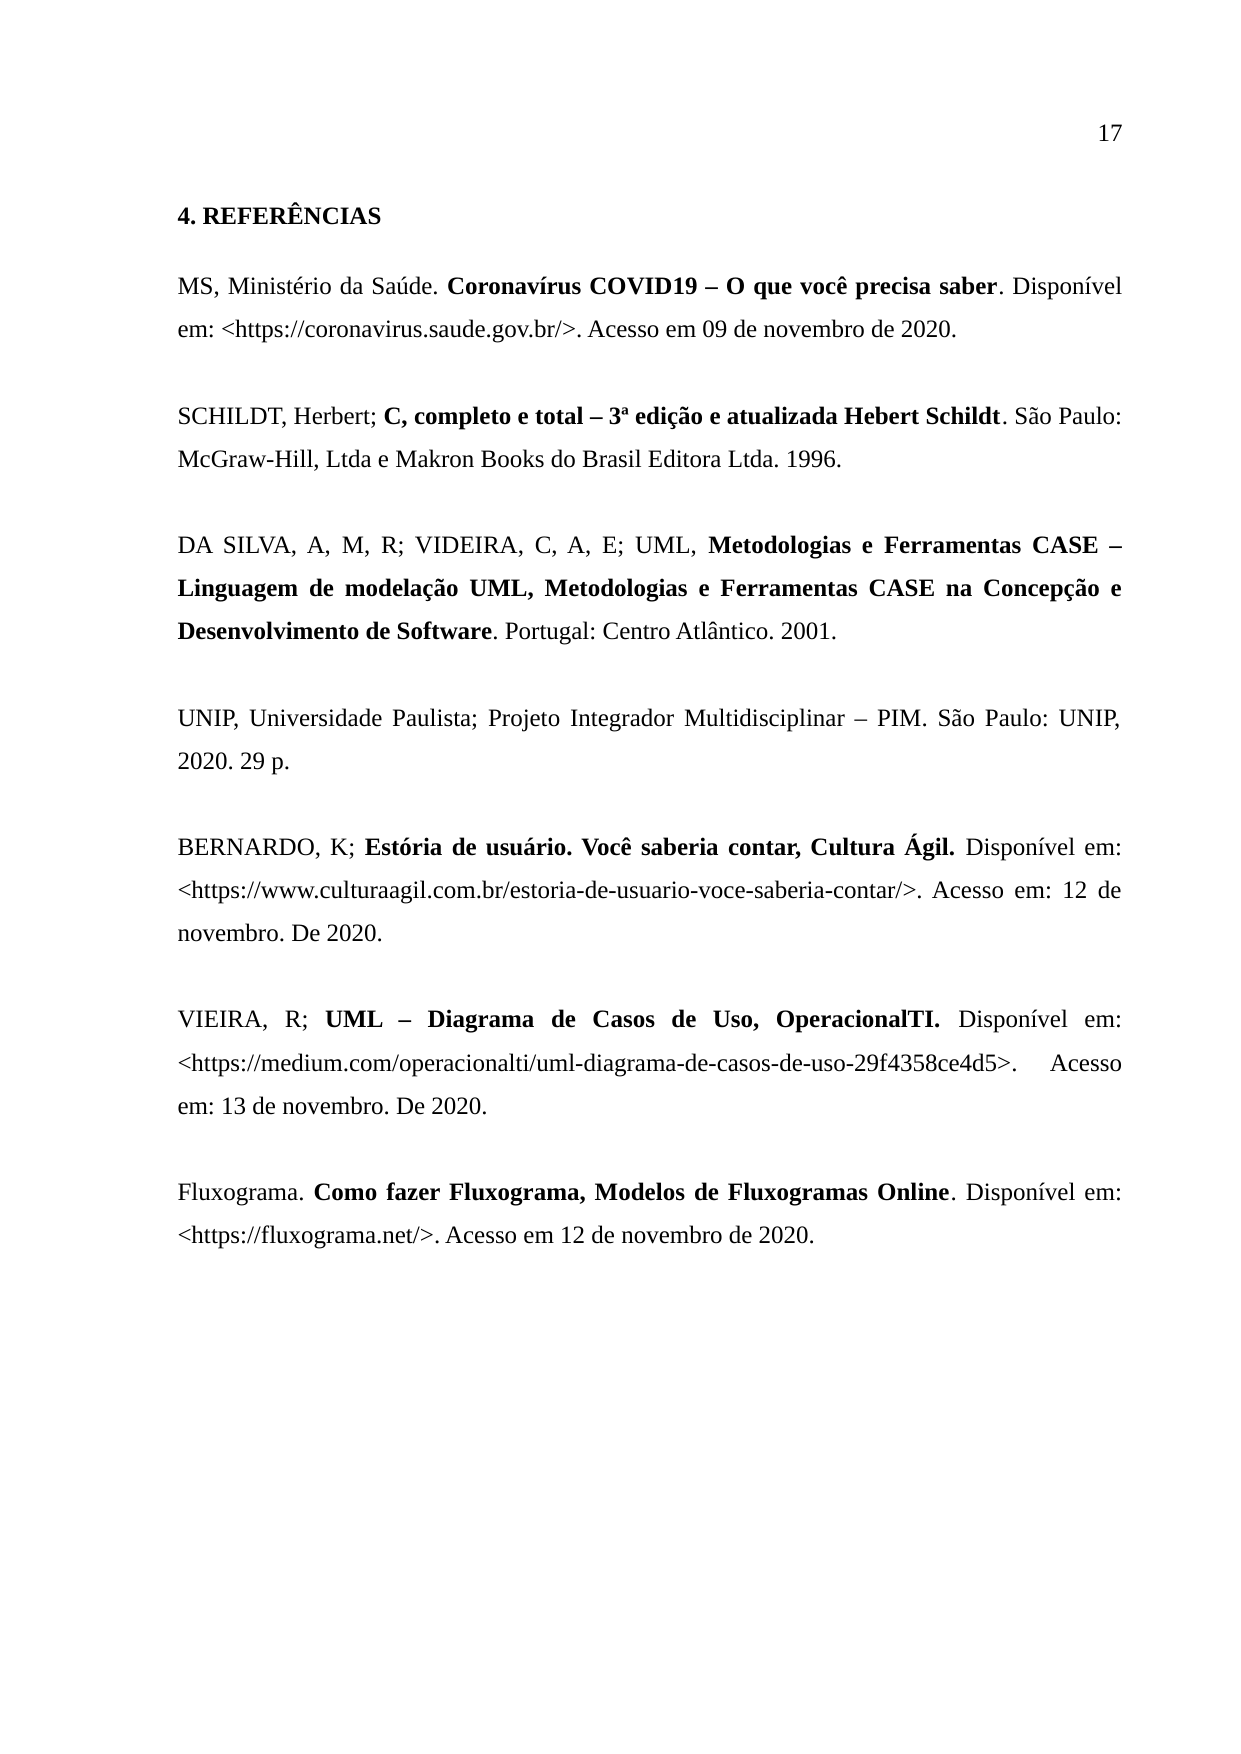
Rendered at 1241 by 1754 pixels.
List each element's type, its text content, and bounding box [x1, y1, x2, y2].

text UNIP, Universidade Paulista; Projeto Integrador Multidisciplinar – PIM. São Paulo: UNIP, 2020. 29 p. [177, 703, 1122, 774]
text VIEIRA, R; UML – Diagrama de Casos de Uso, OperacionalTI. Disponível em: <https://medium.com/operacionalti/uml-diagrama-de-casos-de-uso-29f4358ce4d5>. Acesso em: 13 de novembro. De 2020. [177, 1004, 1122, 1119]
text BERNARDO, K; Estória de usuário. Você saberia contar, Cultura Ágil. Disponível em: <https://www.culturaagil.com.br/estoria-de-usuario-voce-saberia-contar/>. Acesso em: 12 de novembro. De 2020. [177, 832, 1122, 947]
text SCHILDT, Herbert; C, completo e total – 3ª edição e atualizada Hebert Schildt. São Paulo: McGraw-Hill, Ltda e Makron Books do Brasil Editora Ltda. 1996. [177, 401, 1122, 473]
text MS, Ministério da Saúde. Coronavírus COVID19 – O que você precisa saber. Disponível em: <https://coronavirus.saude.gov.br/>. Acesso em 09 de novembro de 2020. [177, 271, 1122, 343]
subtitle REFERÊNCIAS [177, 201, 1122, 230]
text Fluxograma. Como fazer Fluxograma, Modelos de Fluxogramas Online. Disponível em: <https://fluxograma.net/>. Acesso em 12 de novembro de 2020. [177, 1177, 1122, 1249]
text DA SILVA, A, M, R; VIDEIRA, C, A, E; UML, Metodologias e Ferramentas CASE – Linguagem de modelação UML, Metodologias e Ferramentas CASE na Concepção e Desenvolvimento de Software. Portugal: Centro Atlântico. 2001. [177, 530, 1122, 645]
